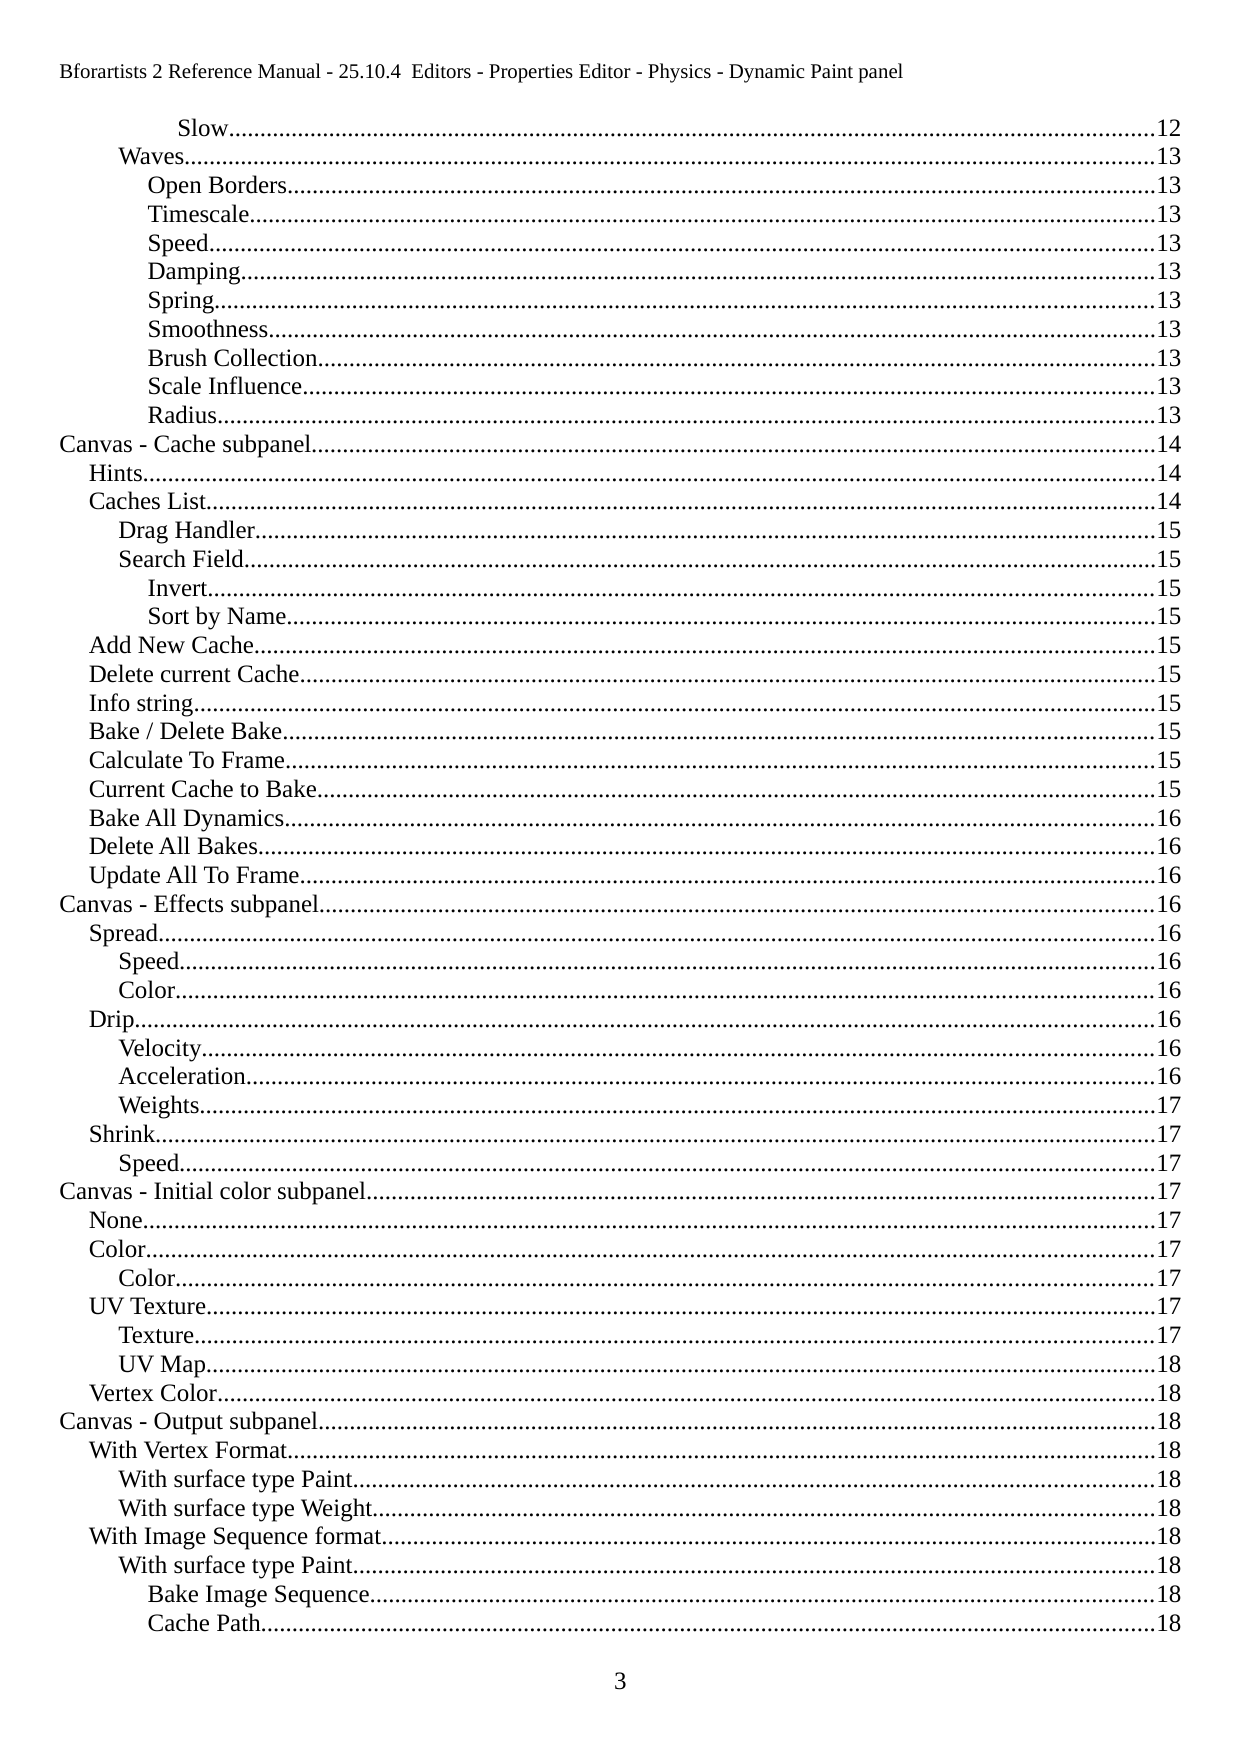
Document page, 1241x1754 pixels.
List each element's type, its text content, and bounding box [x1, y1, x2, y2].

text Canvas - Initial color subpanel 17 [59, 1176, 1181, 1205]
text Damping 13 [147, 256, 1181, 285]
text Add New Cache 15 [88, 630, 1181, 659]
text Invert 15 [147, 573, 1181, 601]
text UV Texture 17 [88, 1291, 1181, 1320]
text Bake / Delete Bake 15 [88, 716, 1181, 745]
text Acceleration 16 [118, 1061, 1181, 1090]
text Weights 17 [118, 1090, 1181, 1119]
text Delete current Cache 15 [88, 659, 1181, 688]
text Velocity 16 [118, 1033, 1181, 1061]
text Caches List 14 [88, 486, 1181, 515]
text Timescale 13 [147, 199, 1181, 228]
text With surface type Weight 18 [118, 1493, 1181, 1521]
text UV Map 18 [118, 1349, 1181, 1378]
text Bake All Dynamics 16 [88, 803, 1181, 831]
text Spring 13 [147, 285, 1181, 314]
text Slow 12 [177, 113, 1181, 141]
text Vertex Color 18 [88, 1378, 1181, 1406]
text Canvas - Cache subpanel 14 [59, 429, 1181, 458]
text Smoothness 13 [147, 314, 1181, 343]
text Color 17 [118, 1263, 1181, 1291]
text With Image Sequence format 18 [88, 1521, 1181, 1550]
text Bake Image Sequence 18 [147, 1579, 1181, 1608]
text Drag Handler 15 [118, 515, 1181, 544]
text Brush Collection 13 [147, 343, 1181, 371]
text Hints 14 [88, 458, 1181, 486]
text With surface type Paint 18 [118, 1550, 1181, 1579]
text Current Cache to Bake 15 [88, 774, 1181, 803]
text Scale Influence 13 [147, 371, 1181, 400]
text Texture 17 [118, 1320, 1181, 1349]
text Info string 15 [88, 688, 1181, 716]
text Sort by Name 15 [147, 601, 1181, 630]
text Update All To Frame 16 [88, 860, 1181, 889]
text Canvas - Output subpanel 18 [59, 1406, 1181, 1435]
text Speed 17 [118, 1148, 1181, 1176]
text Open Borders 13 [147, 170, 1181, 199]
text Color 17 [88, 1234, 1181, 1263]
text Spread 16 [88, 918, 1181, 946]
text Cache Path 18 [147, 1608, 1181, 1636]
text Color 16 [118, 975, 1181, 1004]
text Shrink 17 [88, 1119, 1181, 1148]
text Radius 13 [147, 400, 1181, 429]
text Drip 16 [88, 1004, 1181, 1033]
text Calculate To Frame 15 [88, 745, 1181, 774]
text With Vertex Format 18 [88, 1435, 1181, 1464]
text Delete All Bakes 16 [88, 831, 1181, 860]
text Waves 13 [118, 141, 1181, 170]
text Speed 13 [147, 228, 1181, 256]
text Search Field 15 [118, 544, 1181, 573]
text With surface type Paint 18 [118, 1464, 1181, 1493]
text Speed 16 [118, 946, 1181, 975]
text Canvas - Effects subpanel 16 [59, 889, 1181, 918]
text None 17 [88, 1205, 1181, 1234]
